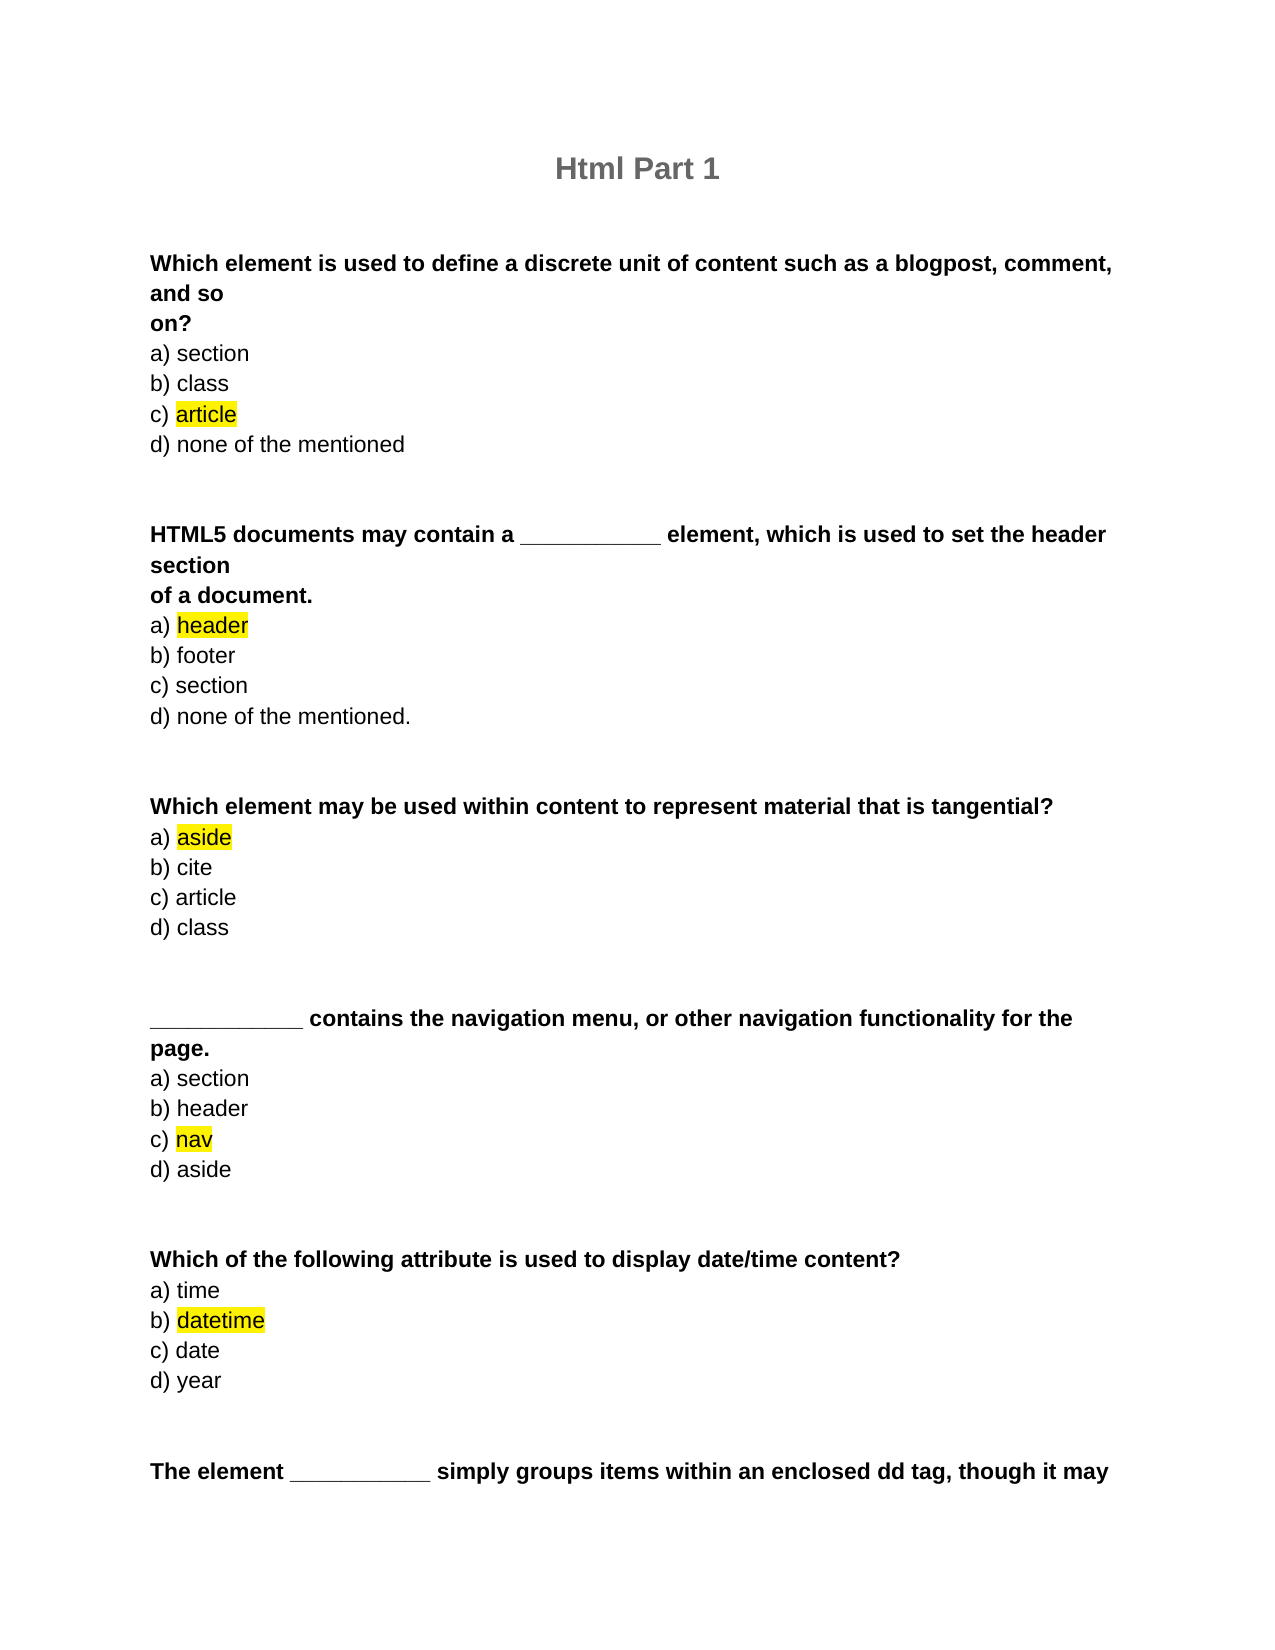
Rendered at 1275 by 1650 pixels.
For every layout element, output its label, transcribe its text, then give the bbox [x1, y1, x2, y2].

text c) section [150, 672, 1125, 699]
text b) datetime [150, 1307, 1125, 1333]
text ____________ contains the navigation menu, or other navigation functionality for the page. [150, 1005, 1125, 1061]
text a) section [150, 340, 1125, 366]
text c) article [150, 884, 1125, 910]
text d) aside [150, 1156, 1125, 1182]
text Which element may be used within content to represent material that is tangential? [150, 793, 1125, 819]
text d) none of the mentioned [150, 431, 1125, 457]
text c) nav [150, 1126, 1125, 1152]
text Which of the following attribute is used to display date/time content? [150, 1246, 1125, 1273]
text a) section [150, 1065, 1125, 1091]
text d) class [150, 914, 1125, 940]
text b) header [150, 1095, 1125, 1122]
text a) time [150, 1277, 1125, 1303]
text HTML5 documents may contain a ___________ element, which is used to set the header section [150, 521, 1125, 578]
text d) none of the mentioned. [150, 703, 1125, 729]
text d) year [150, 1367, 1125, 1393]
text a) aside [150, 823, 1125, 850]
text b) class [150, 370, 1125, 397]
text on? [150, 310, 1125, 336]
text a) header [150, 612, 1125, 638]
subtitle Html Part 1 [150, 150, 1125, 186]
text Which element is used to define a discrete unit of content such as a blogpost, comment, and so [150, 249, 1125, 306]
text c) date [150, 1337, 1125, 1363]
text b) footer [150, 642, 1125, 668]
text of a document. [150, 582, 1125, 608]
text The element ___________ simply groups items within an enclosed dd tag, though it may [150, 1458, 1125, 1484]
text b) cite [150, 854, 1125, 880]
text c) article [150, 401, 1125, 427]
